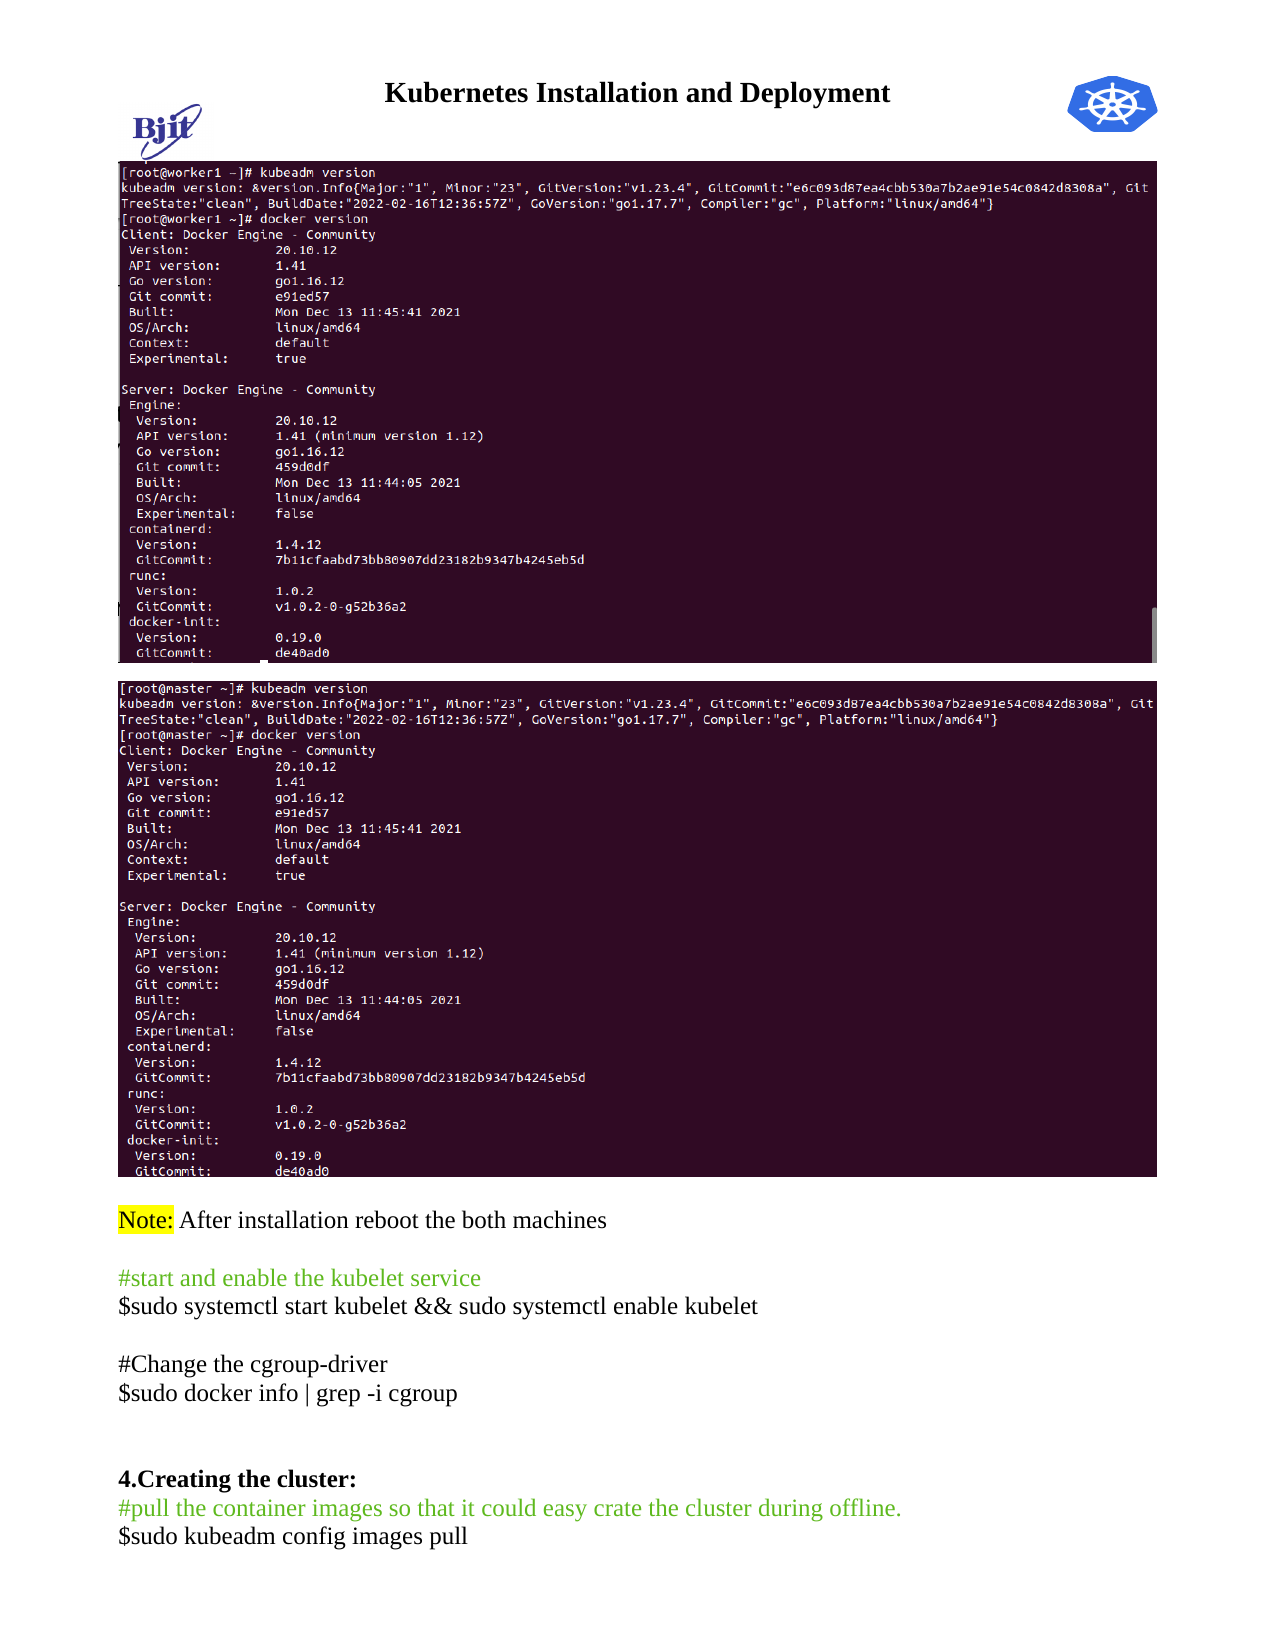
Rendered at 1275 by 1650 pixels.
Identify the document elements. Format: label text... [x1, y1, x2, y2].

text $sudo systemctl start kubelet && sudo systemctl enable kubelet [118, 1291, 1157, 1320]
text Note: After installation reboot the both machines [118, 1205, 1157, 1234]
text #start and enable the kubelet service [118, 1263, 1157, 1291]
text $sudo kubeadm config images pull [118, 1521, 1157, 1550]
text #Change the cgroup-driver [118, 1349, 1157, 1378]
text #pull the container images so that it could easy crate the cluster during offline. [118, 1493, 1157, 1521]
text 4.Creating the cluster: [118, 1464, 1157, 1493]
text $sudo docker info | grep -i cgroup [118, 1378, 1157, 1406]
